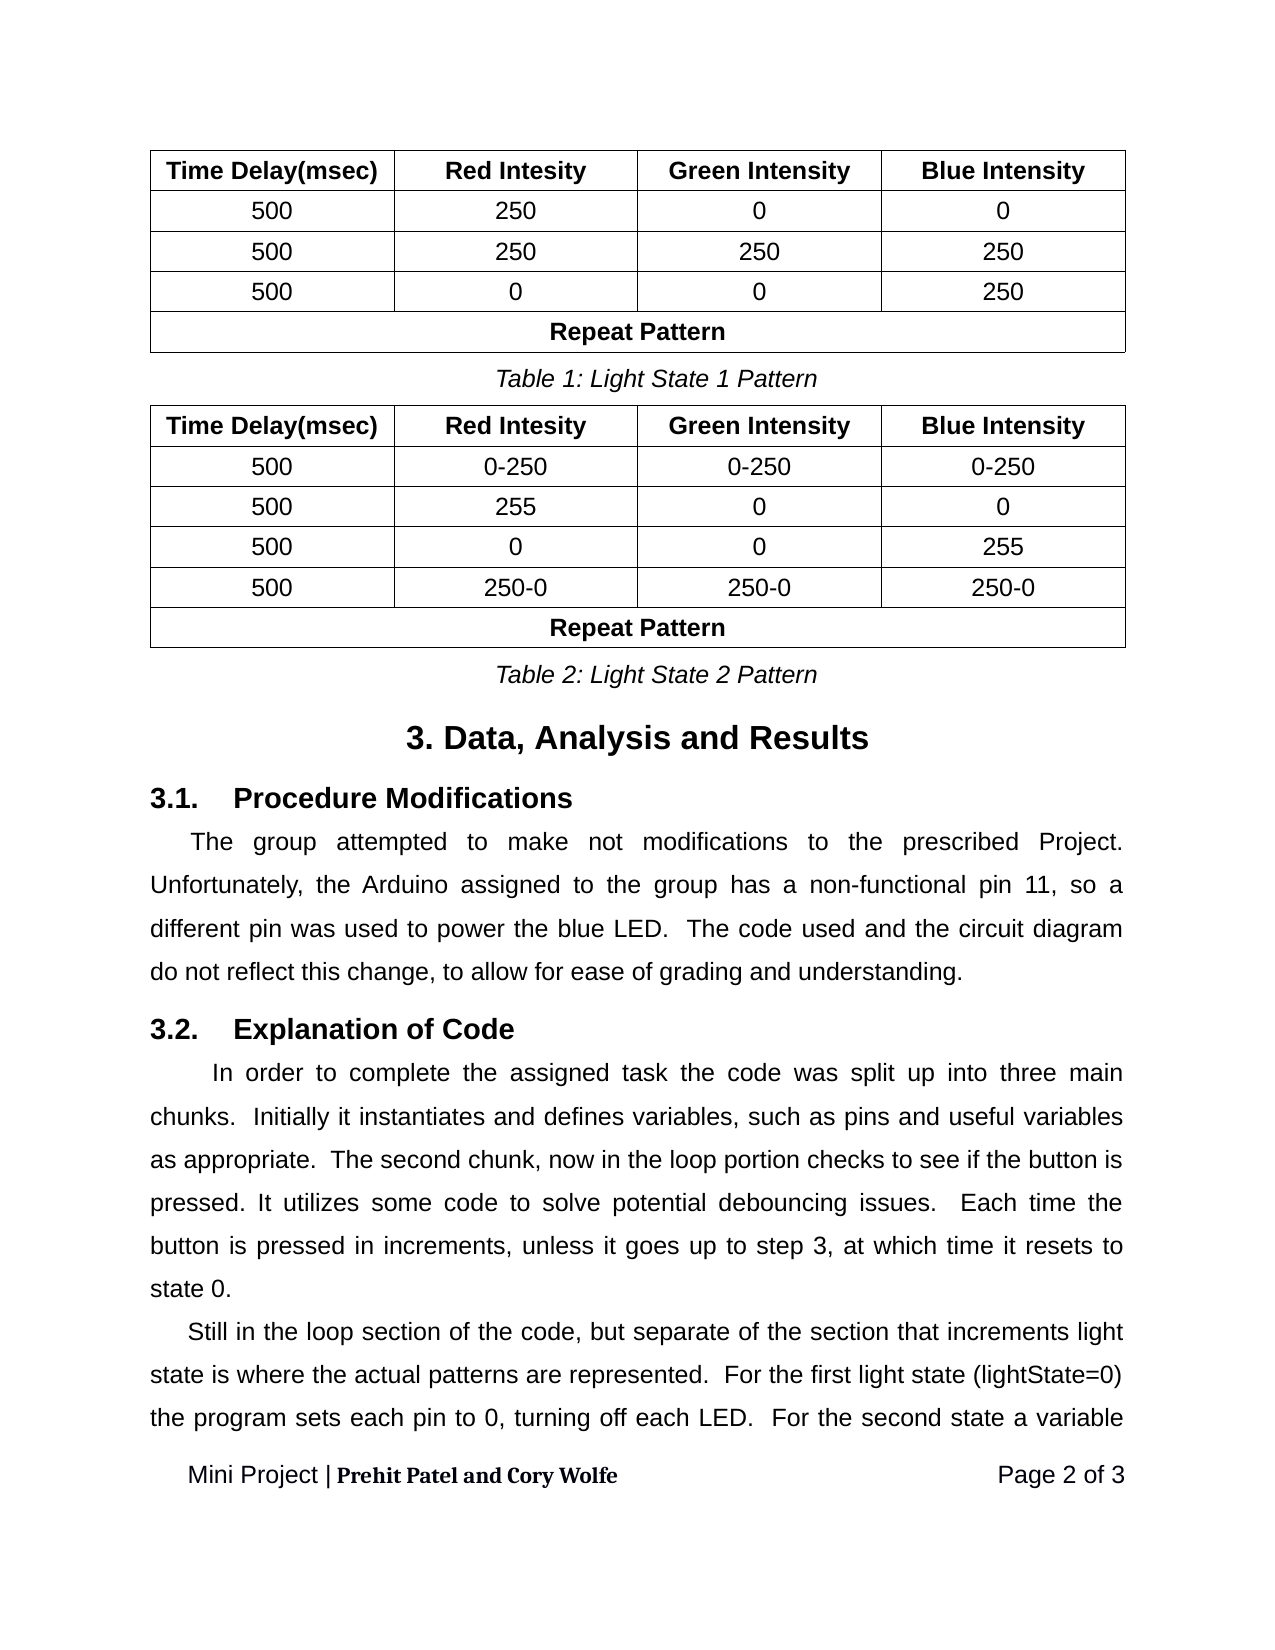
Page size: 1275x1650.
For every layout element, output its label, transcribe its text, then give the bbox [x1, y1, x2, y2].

table_cell 250 [395, 232, 637, 271]
text In order to complete the assigned task the code was split up into three main chunks. Initially it instantiates and defines variables, such as pins and useful variables as appropriate. The second chunk, now in the loop portion checks to see if the button is pressed. It utilizes some code to solve potential debouncing issues. Each time the button is pressed in increments, unless it goes up to step 3, at which time it resets to state 0. [150, 1058, 1125, 1303]
table_cell 0 [638, 527, 881, 567]
table_cell 0 [395, 272, 637, 311]
table_cell 250-0 [882, 568, 1125, 607]
table_cell 0 [638, 272, 881, 311]
text Table 2: Light State 2 Pattern [150, 660, 1125, 689]
table_cell 500 [151, 232, 394, 271]
table_header Time Delay(msec) [151, 151, 394, 190]
table_cell 0 [882, 487, 1125, 526]
table_cell 255 [882, 527, 1125, 567]
text Still in the loop section of the code, but separate of the section that increments light state is where the actual patterns are represented. For the first light state (lightState=0) the program sets each pin to 0, turning off each LED. For the second state a variable [150, 1317, 1125, 1432]
table_header Green Intensity [638, 151, 881, 190]
table_cell 500 [151, 487, 394, 526]
subtitle Data, Analysis and Results [150, 718, 1125, 756]
table_header Blue Intensity [882, 406, 1125, 446]
table_cell 0 [638, 487, 881, 526]
table_cell 500 [151, 191, 394, 231]
table_cell 250 [638, 232, 881, 271]
table_cell 0-250 [395, 447, 637, 486]
table_cell 250 [882, 232, 1125, 271]
table_cell 250 [395, 191, 637, 231]
table_cell 500 [151, 447, 394, 486]
table_cell 250-0 [638, 568, 881, 607]
subtitle Procedure Modifications [150, 781, 1125, 815]
table_header Red Intesity [395, 406, 637, 446]
table_cell 500 [151, 527, 394, 567]
table_header Green Intensity [638, 406, 881, 446]
table_cell 0-250 [638, 447, 881, 486]
table_cell 0 [882, 191, 1125, 231]
table_header Red Intesity [395, 151, 637, 190]
text Table 1: Light State 1 Pattern [150, 364, 1125, 393]
table_cell 250-0 [395, 568, 637, 607]
table_cell 500 [151, 568, 394, 607]
text The group attempted to make not modifications to the prescribed Project. Unfortunately, the Arduino assigned to the group has a non-functional pin 11, so a different pin was used to power the blue LED. The code used and the circuit diagram do not reflect this change, to allow for ease of grading and understanding. [131, 827, 1125, 985]
table_header Time Delay(msec) [151, 406, 394, 446]
table_cell Repeat Pattern [151, 608, 1125, 647]
table_cell 500 [151, 272, 394, 311]
table_cell 0 [638, 191, 881, 231]
table_cell Repeat Pattern [151, 312, 1125, 352]
table_cell 250 [882, 272, 1125, 311]
table_cell 0 [395, 527, 637, 567]
table_cell 255 [395, 487, 637, 526]
table_cell 0-250 [882, 447, 1125, 486]
subtitle Explanation of Code [150, 1012, 1125, 1046]
table_header Blue Intensity [882, 151, 1125, 190]
